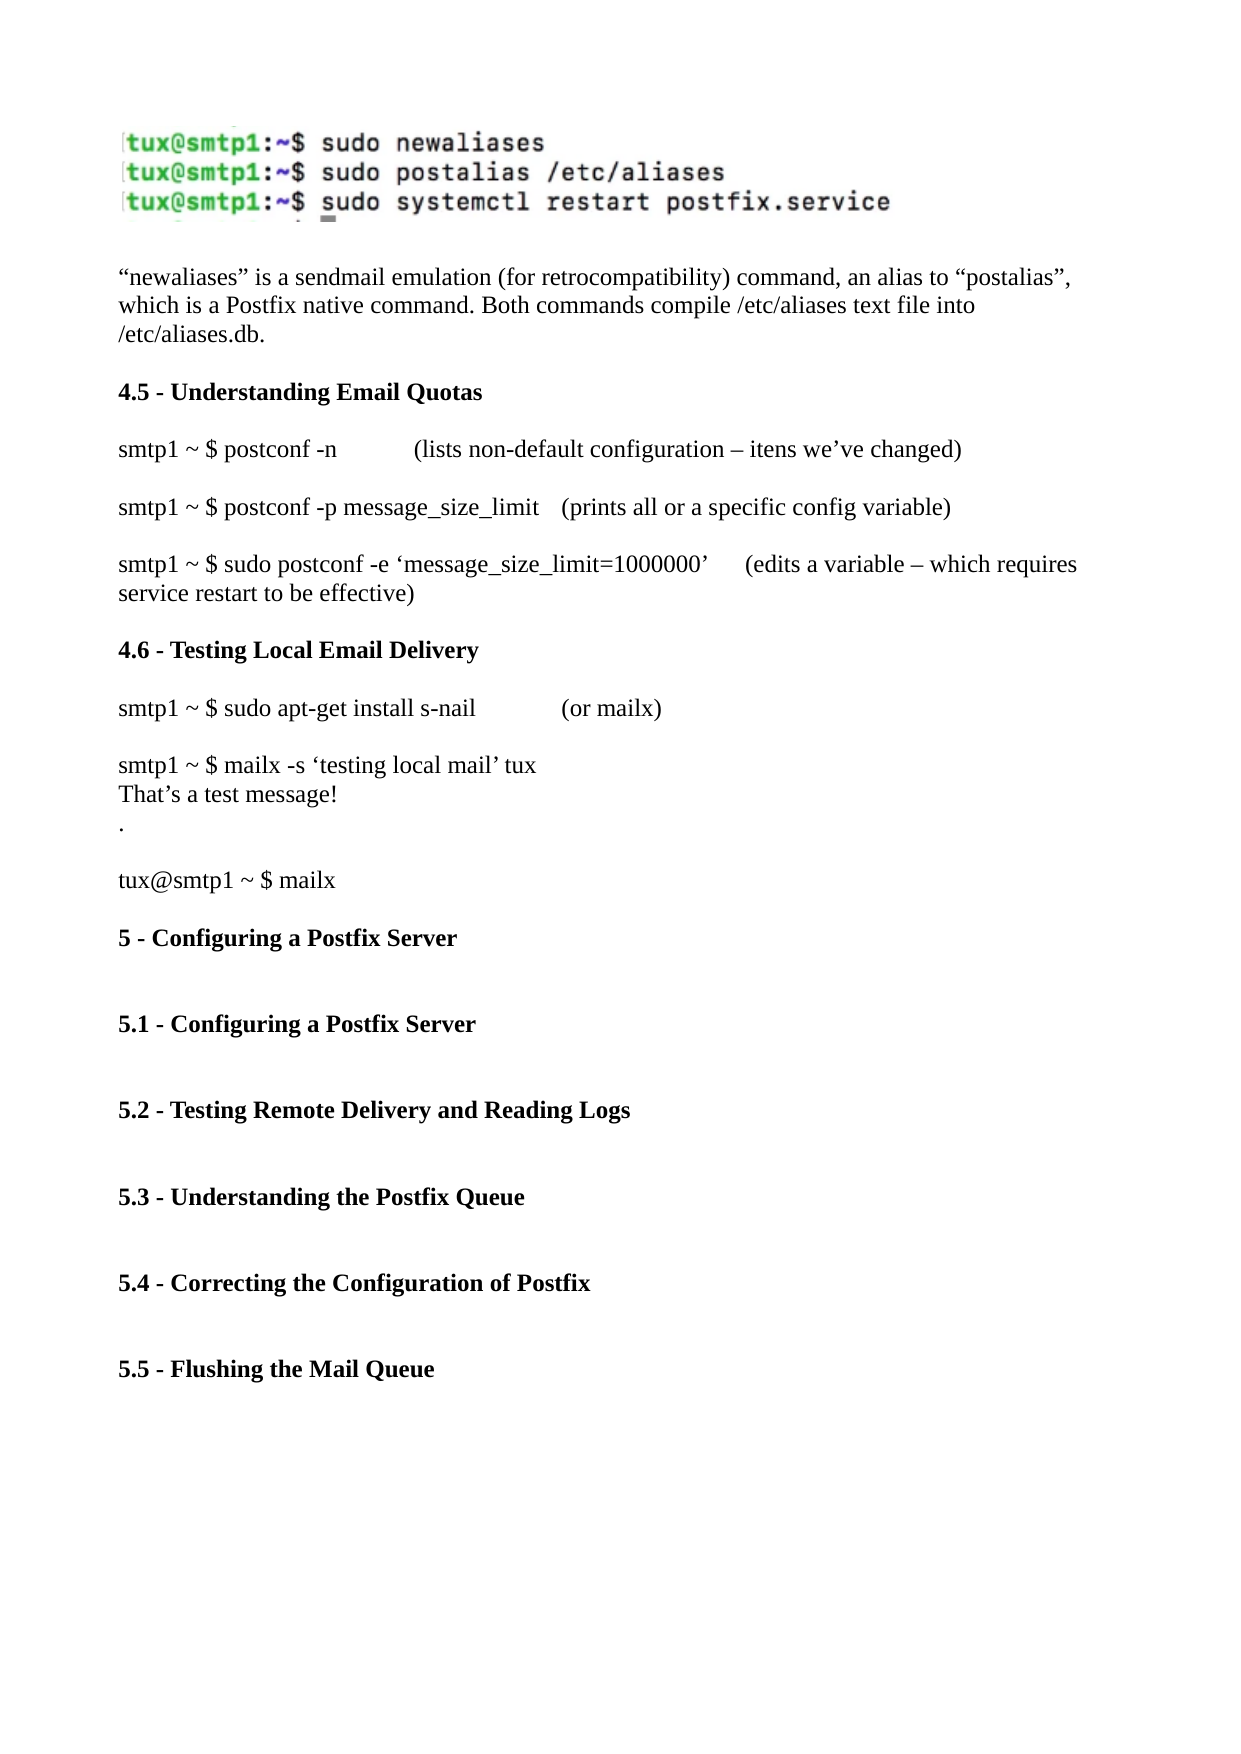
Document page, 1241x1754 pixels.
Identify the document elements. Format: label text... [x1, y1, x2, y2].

text . [118, 808, 1122, 837]
text “newaliases” is a sendmail emulation (for retrocompatibility) command, an alias to “postalias”, which is a Postfix native command. Both commands compile /etc/aliases text file into /etc/aliases.db. [118, 262, 1122, 348]
text 5.1 - Configuring a Postfix Server [118, 1009, 1122, 1038]
text 5.3 - Understanding the Postfix Queue [118, 1182, 1122, 1211]
text smtp1 ~ $ sudo apt-get install s-nail (or mailx) [118, 693, 1122, 722]
text smtp1 ~ $ postconf -n (lists non-default configuration – itens we’ve changed) [118, 434, 1122, 463]
picture [122, 126, 902, 222]
text smtp1 ~ $ postconf -p message_size_limit (prints all or a specific config variable) [118, 492, 1122, 521]
text smtp1 ~ $ sudo postconf -e ‘message_size_limit=1000000’ (edits a variable – which requires service restart to be effective) [118, 549, 1122, 607]
text 4.6 - Testing Local Email Delivery [118, 636, 1122, 664]
text 4.5 - Understanding Email Quotas [118, 377, 1122, 406]
text tux@smtp1 ~ $ mailx [118, 866, 1122, 894]
text smtp1 ~ $ mailx -s ‘testing local mail’ tux [118, 751, 1122, 779]
text That’s a test message! [118, 779, 1122, 808]
text 5.4 - Correcting the Configuration of Postfix [118, 1268, 1122, 1297]
text 5.5 - Flushing the Mail Queue [118, 1354, 1122, 1383]
text 5.2 - Testing Remote Delivery and Reading Logs [118, 1096, 1122, 1124]
text 5 - Configuring a Postfix Server [118, 923, 1122, 952]
